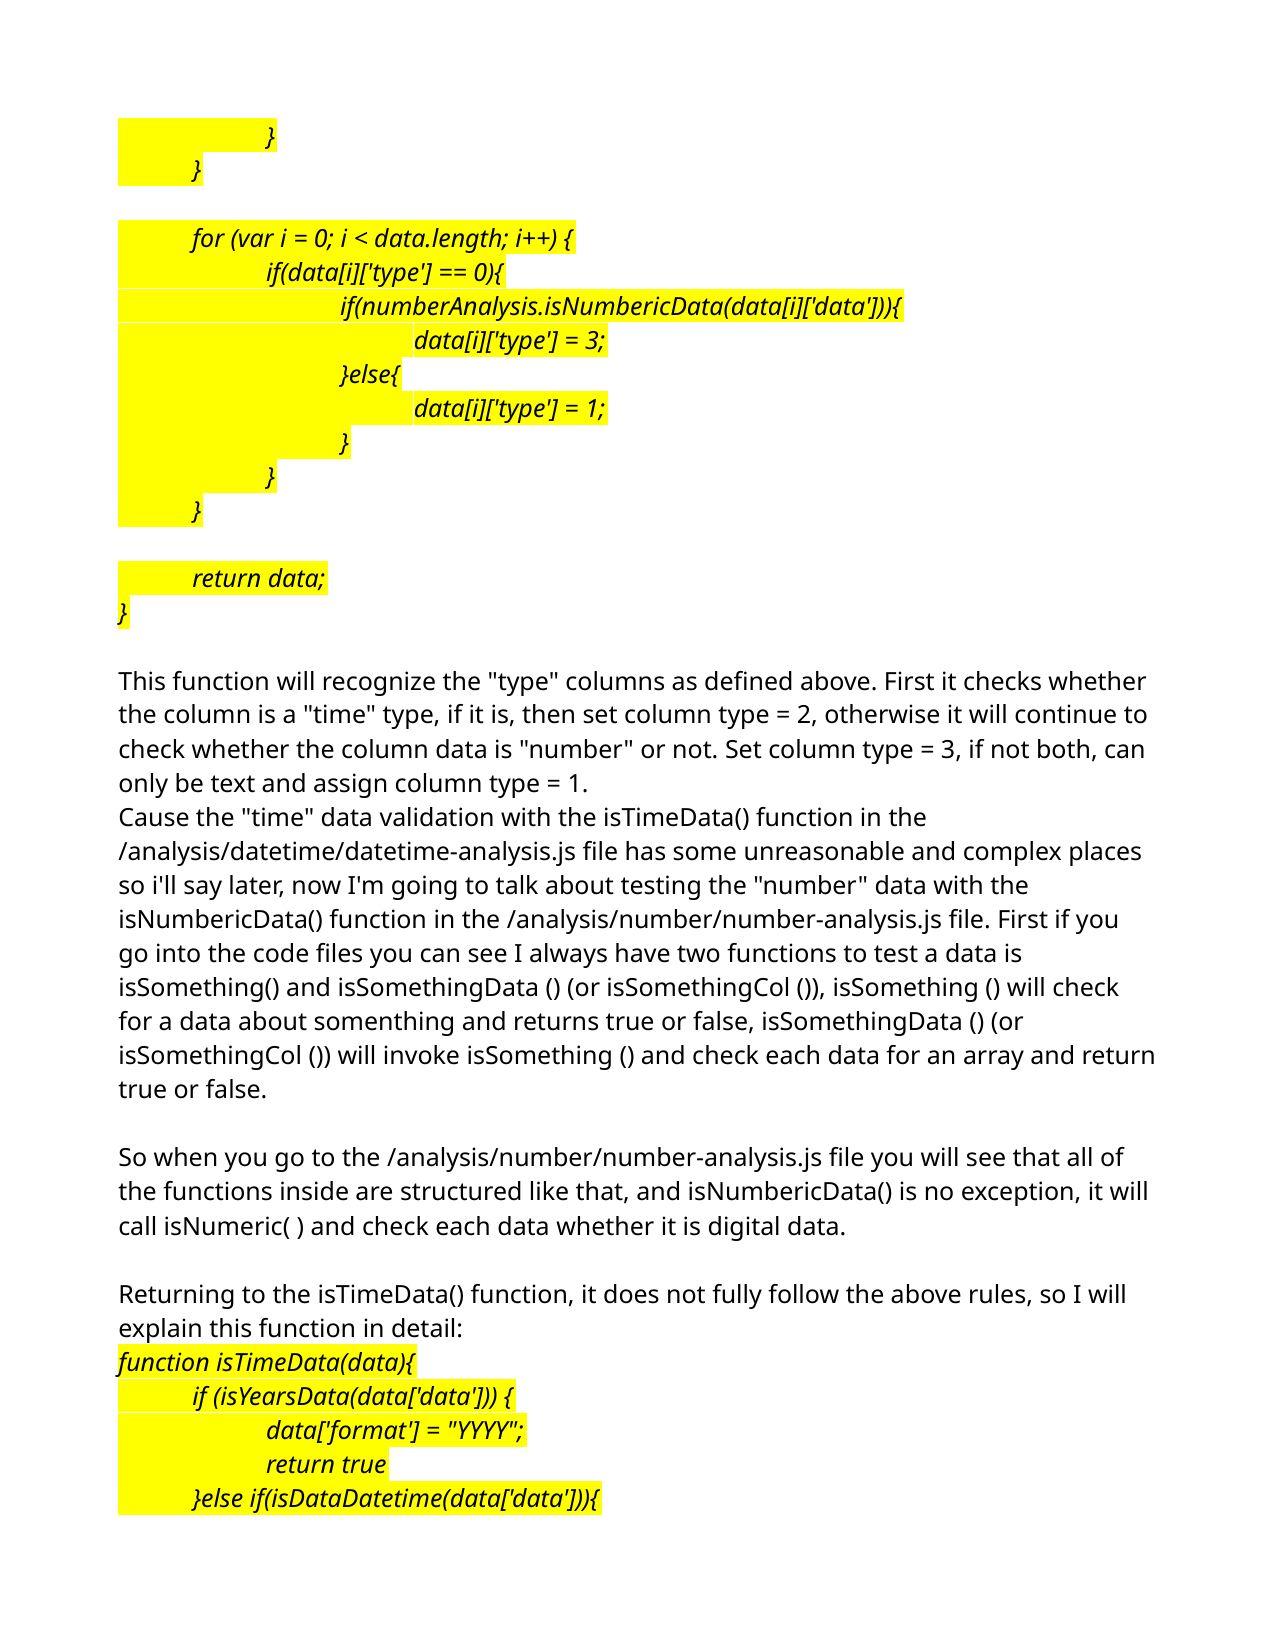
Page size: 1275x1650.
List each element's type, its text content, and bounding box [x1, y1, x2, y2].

text } [118, 118, 1157, 152]
text So when you go to the /analysis/number/number-analysis.js file you will see that all of the functions inside are structured like that, and isNumbericData() is no exception, it will call isNumeric( ) and check each data whether it is digital data. [118, 1140, 1157, 1242]
text data['format'] = "YYYY"; [118, 1412, 1157, 1447]
text function isTimeData(data){ [118, 1344, 1157, 1378]
text data[i]['type'] = 1; [118, 391, 1157, 425]
text } [118, 425, 1157, 459]
text }else if(isDataDatetime(data['data'])){ [118, 1481, 1157, 1515]
text } [118, 595, 1157, 629]
text } [118, 459, 1157, 493]
text if(numberAnalysis.isNumbericData(data[i]['data'])){ [118, 288, 1157, 322]
text This function will recognize the "type" columns as defined above. First it checks whether the column is a "time" type, if it is, then set column type = 2, otherwise it will continue to check whether the column data is "number" or not. Set column type = 3, if not both, can only be text and assign column type = 1. [118, 663, 1157, 799]
text Cause the "time" data validation with the isTimeData() function in the /analysis/datetime/datetime-analysis.js file has some unreasonable and complex places so i'll say later, now I'm going to talk about testing the "number" data with the isNumbericData() function in the /analysis/number/number-analysis.js file. First if you go into the code files you can see I always have two functions to test a data is isSomething() and isSomethingData () (or isSomethingCol ()), isSomething () will check for a data about somenthing and returns true or false, isSomethingData () (or isSomethingCol ()) will invoke isSomething () and check each data for an array and return true or false. [118, 799, 1157, 1106]
text }else{ [118, 357, 1157, 391]
text } [118, 152, 1157, 186]
text } [118, 493, 1157, 527]
text if (isYearsData(data['data'])) { [118, 1378, 1157, 1412]
text for (var i = 0; i < data.length; i++) { [118, 220, 1157, 254]
text Returning to the isTimeData() function, it does not fully follow the above rules, so I will explain this function in detail: [118, 1276, 1157, 1344]
text return data; [118, 561, 1157, 595]
text data[i]['type'] = 3; [118, 322, 1157, 357]
text return true [118, 1447, 1157, 1481]
text if(data[i]['type'] == 0){ [118, 254, 1157, 288]
